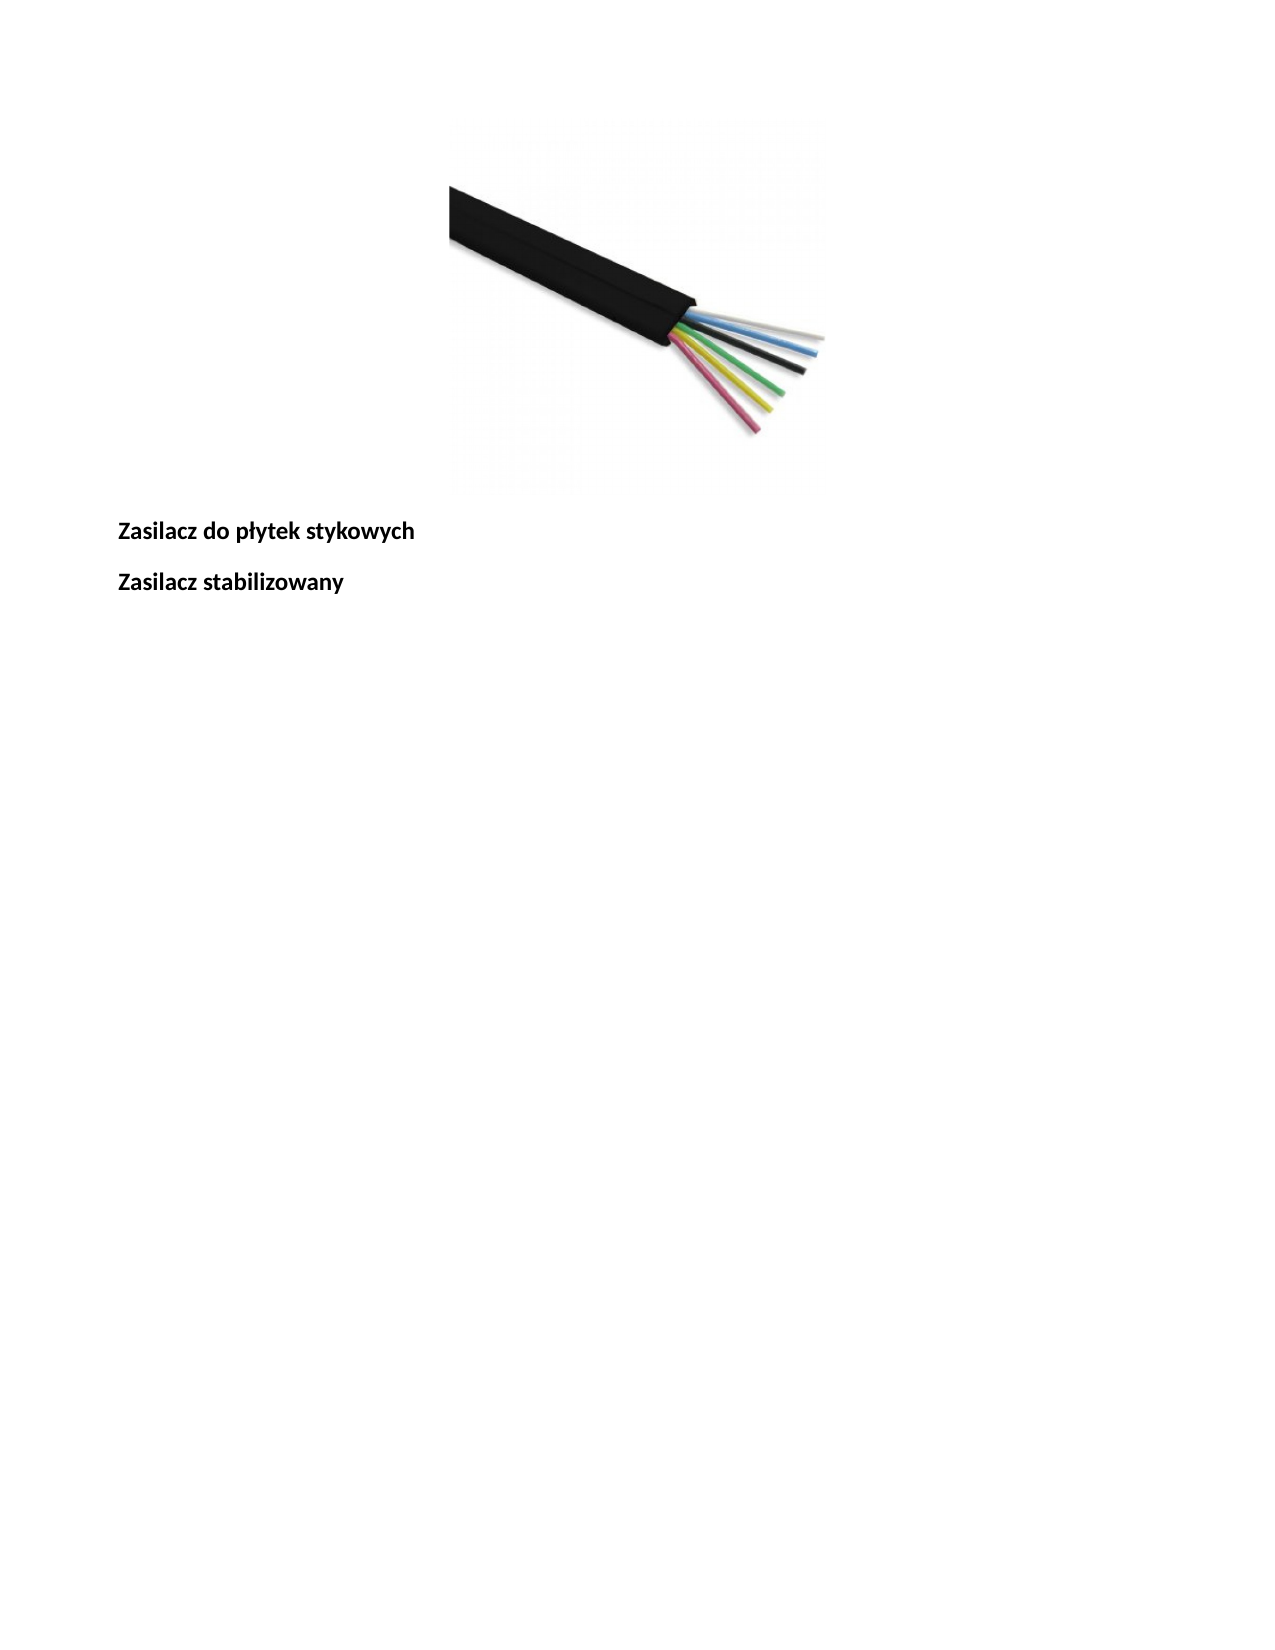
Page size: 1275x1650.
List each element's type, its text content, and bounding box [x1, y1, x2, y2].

text Zasilacz do płytek stykowych [118, 515, 1157, 546]
picture [449, 118, 826, 495]
text Zasilacz stabilizowany [118, 566, 1157, 597]
